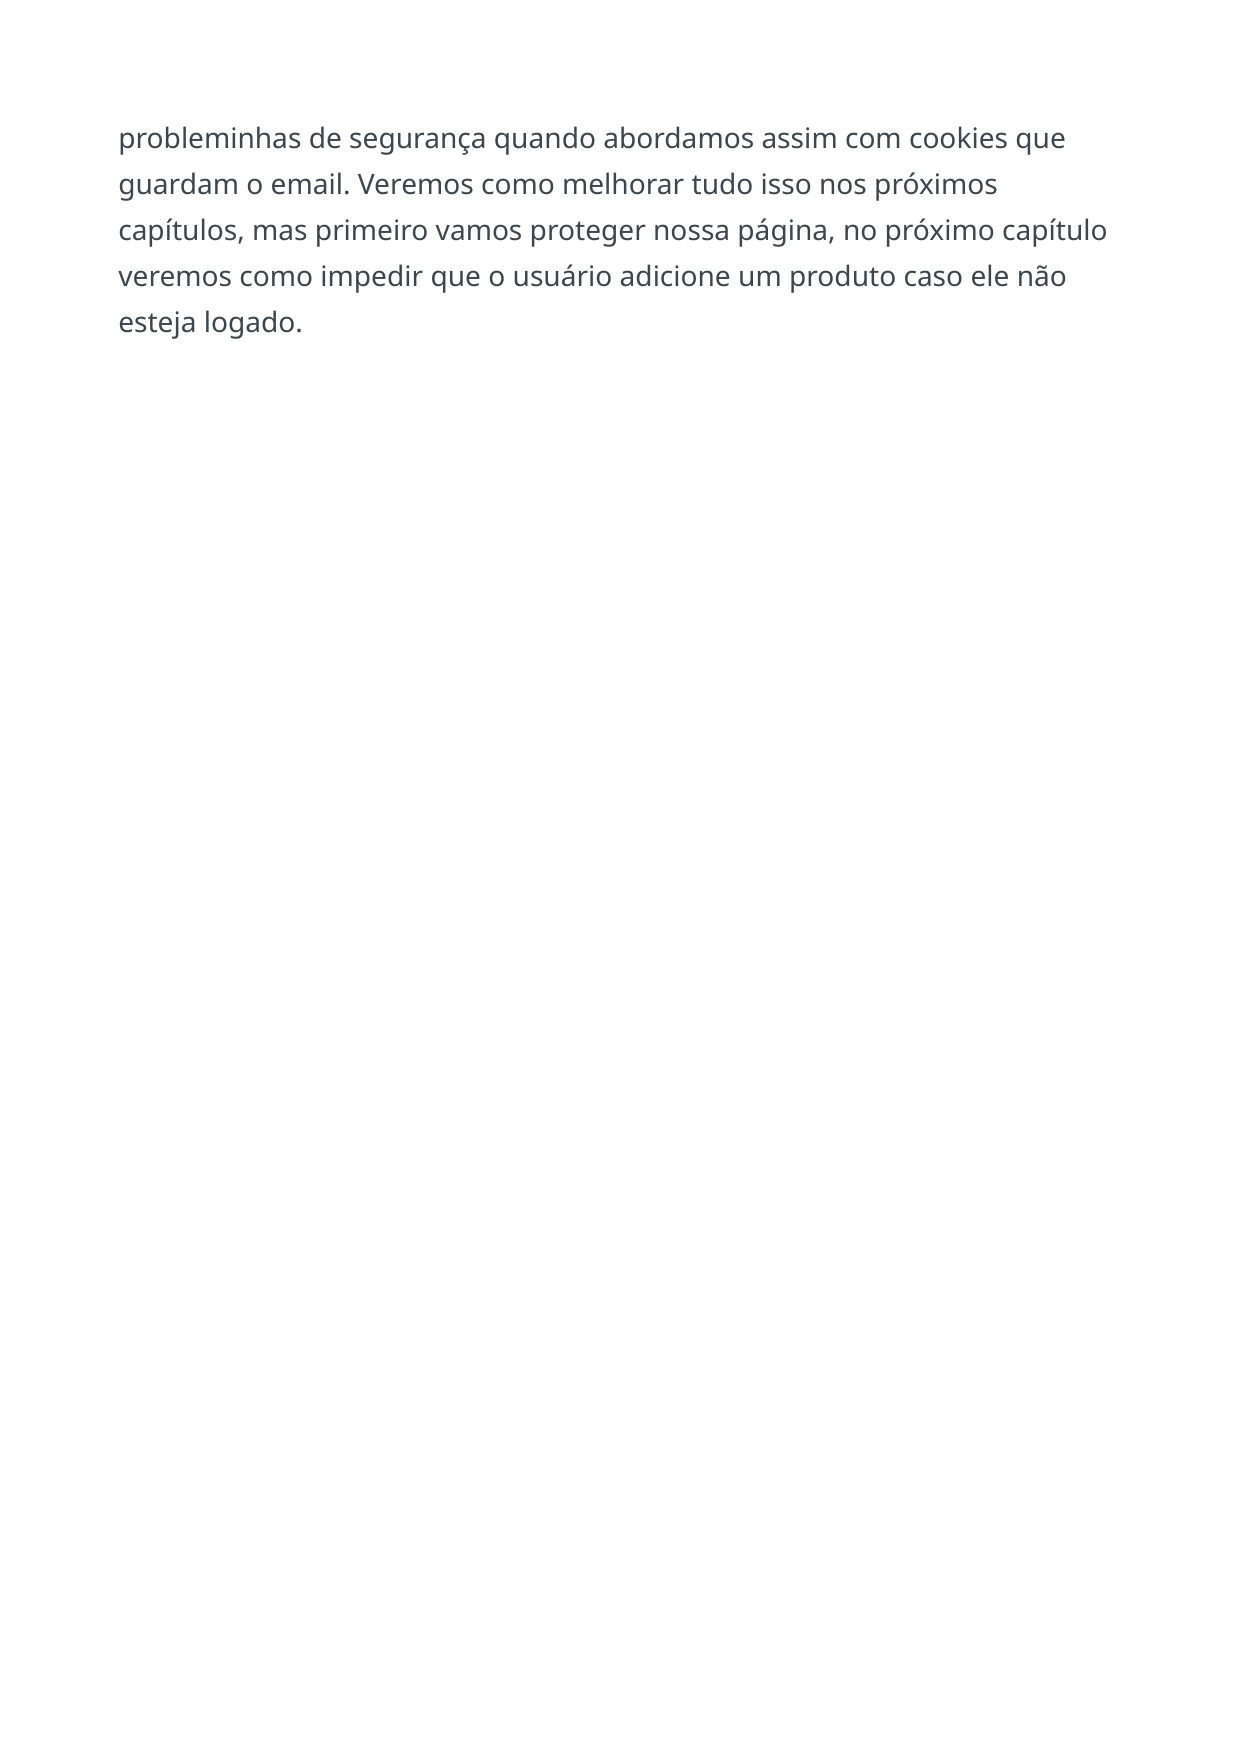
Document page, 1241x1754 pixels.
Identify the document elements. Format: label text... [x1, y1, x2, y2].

text probleminhas de segurança quando abordamos assim com cookies que guardam o email. Veremos como melhorar tudo isso nos próximos capítulos, mas primeiro vamos proteger nossa página, no próximo capítulo veremos como impedir que o usuário adicione um produto caso ele não esteja logado. [118, 118, 1122, 340]
